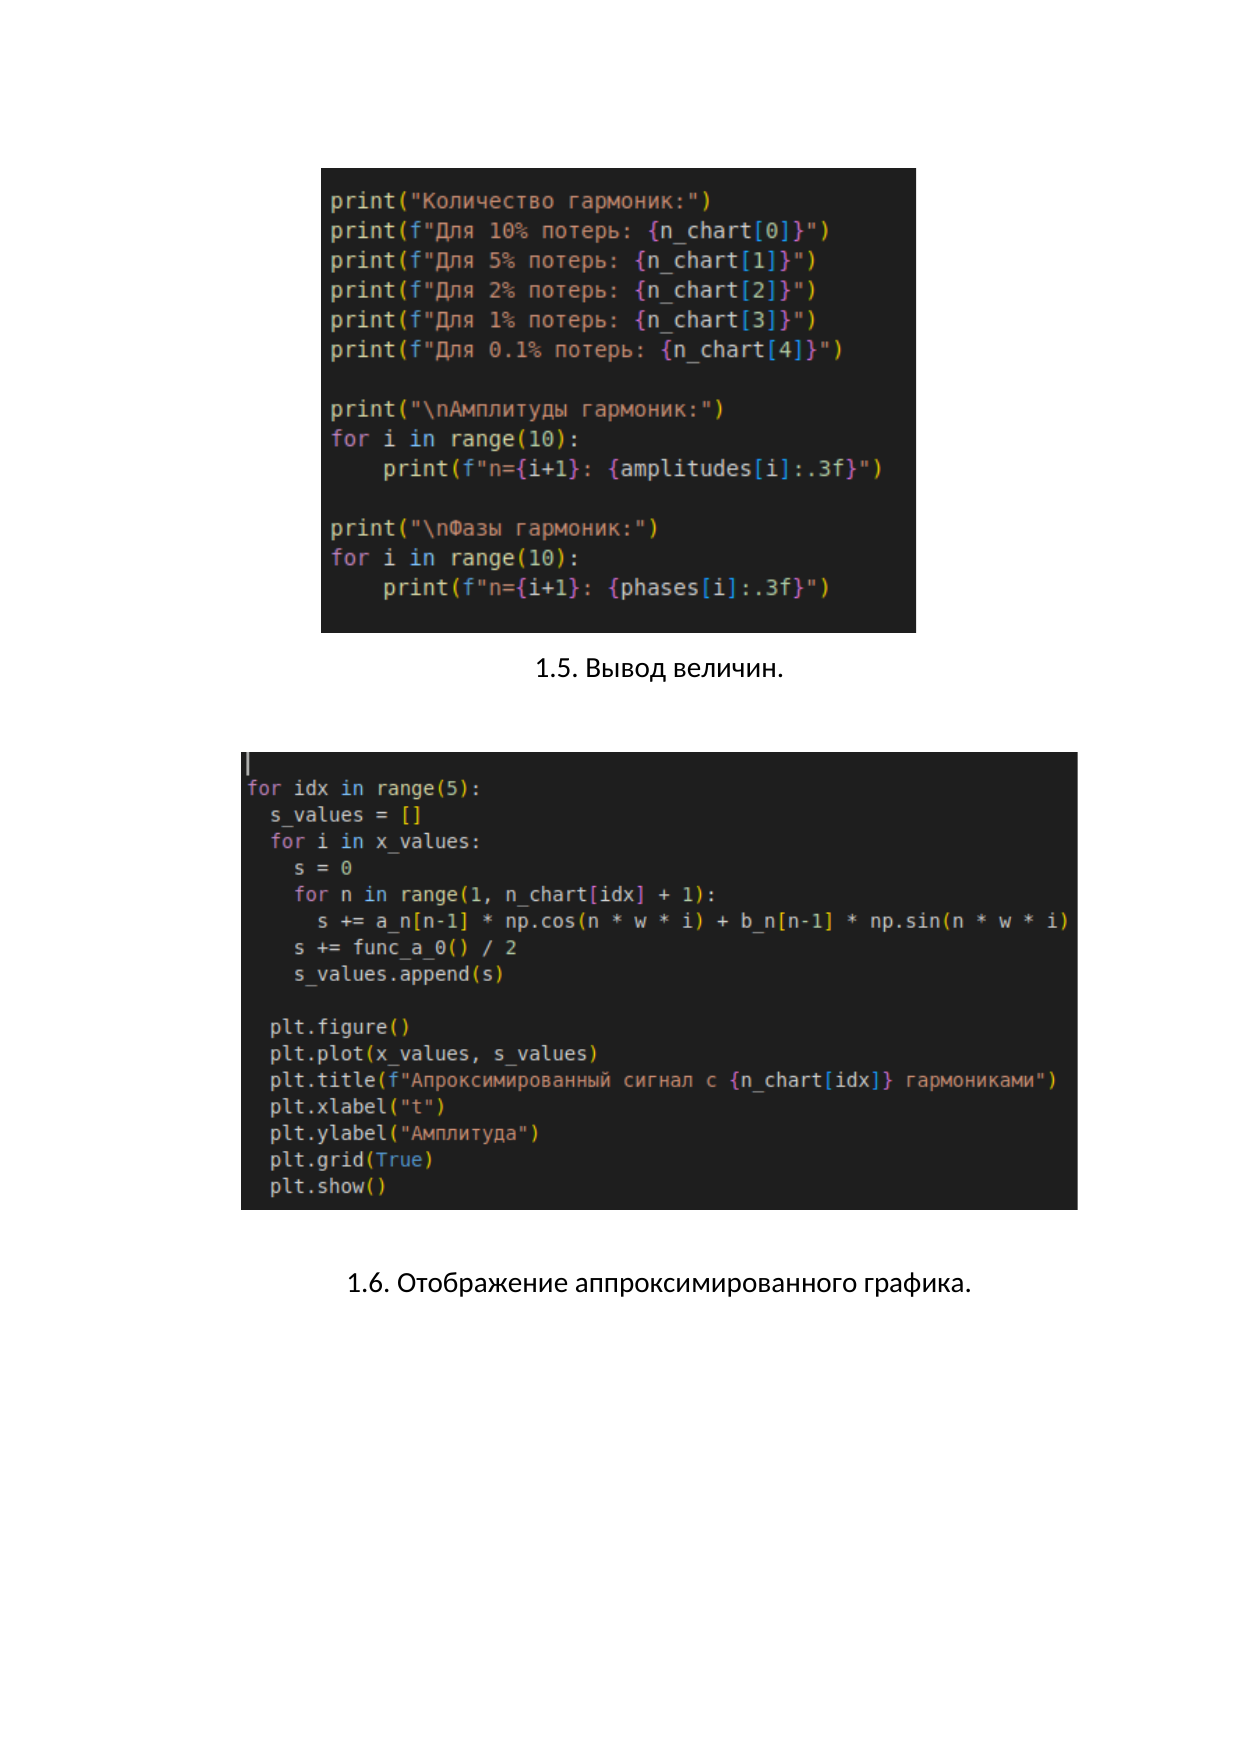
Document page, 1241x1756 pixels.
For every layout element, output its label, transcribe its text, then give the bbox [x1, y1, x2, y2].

text 1.5. Вывод величин. [213, 649, 1106, 684]
picture [241, 752, 1078, 1210]
text 1.6. Отображение аппроксимированного графика. [213, 1264, 1106, 1299]
picture [321, 168, 917, 633]
